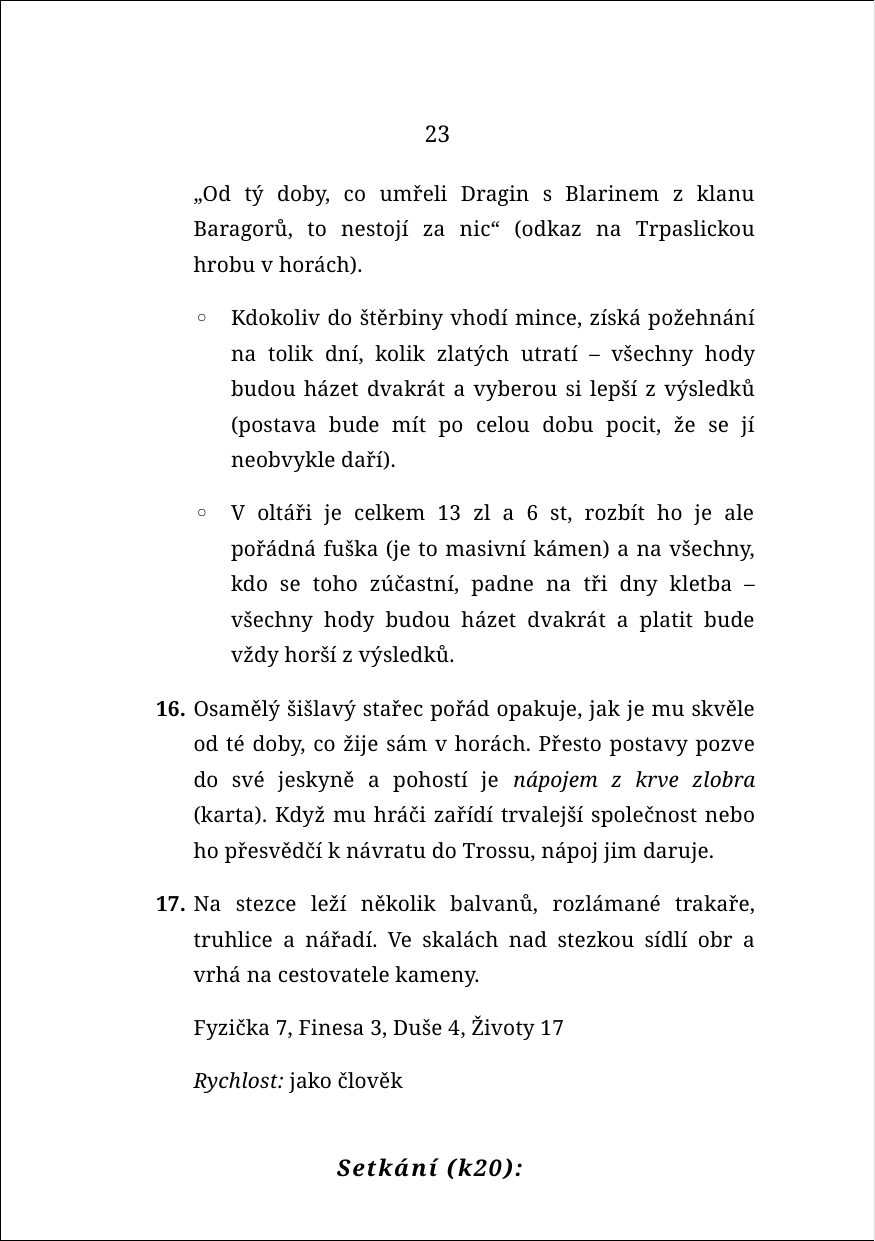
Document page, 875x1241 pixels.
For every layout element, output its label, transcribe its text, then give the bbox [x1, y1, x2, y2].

list Fyzička 7, Finesa 3, Duše 4, Životy 17 [156, 1013, 756, 1042]
list Rychlost: jako člověk [156, 1067, 756, 1095]
list Osamělý šišlavý stařec pořád opakuje, jak je mu skvěle od té doby, co žije sám v horách. Přesto postavy pozve do své jeskyně a pohostí je nápojem z krve zlobra (karta). Když mu hráči zařídí trvalejší společnost nebo ho přesvědčí k návratu do Trossu, nápoj jim daruje. [156, 694, 756, 864]
list V oltáři je celkem 13 zl a 6 st, rozbít ho je ale pořádná fuška (je to masivní kámen) a na všechny, kdo se toho zúčastní, padne na tři dny kletba – všechny hody budou házet dvakrát a platit bude vždy horší z výsledků. [193, 498, 756, 669]
list „Od tý doby, co umřeli Dragin s Blarinem z klanu Baragorů, to nestojí za nic“ (odkaz na Trpaslickou hrobu v horách). [156, 179, 756, 278]
list Na stezce leží několik balvanů, rozlámané trakaře, truhlice a nářadí. Ve skalách nad stezkou sídlí obr a vrhá na cestovatele kameny. [156, 889, 756, 989]
list Kdokoliv do štěrbiny vhodí mince, získá požehnání na tolik dní, kolik zlatých utratí – všechny hody budou házet dvakrát a vyberou si lepší z výsledků (postava bude mít po celou dobu pocit, že se jí neobvykle daří). [193, 303, 756, 474]
